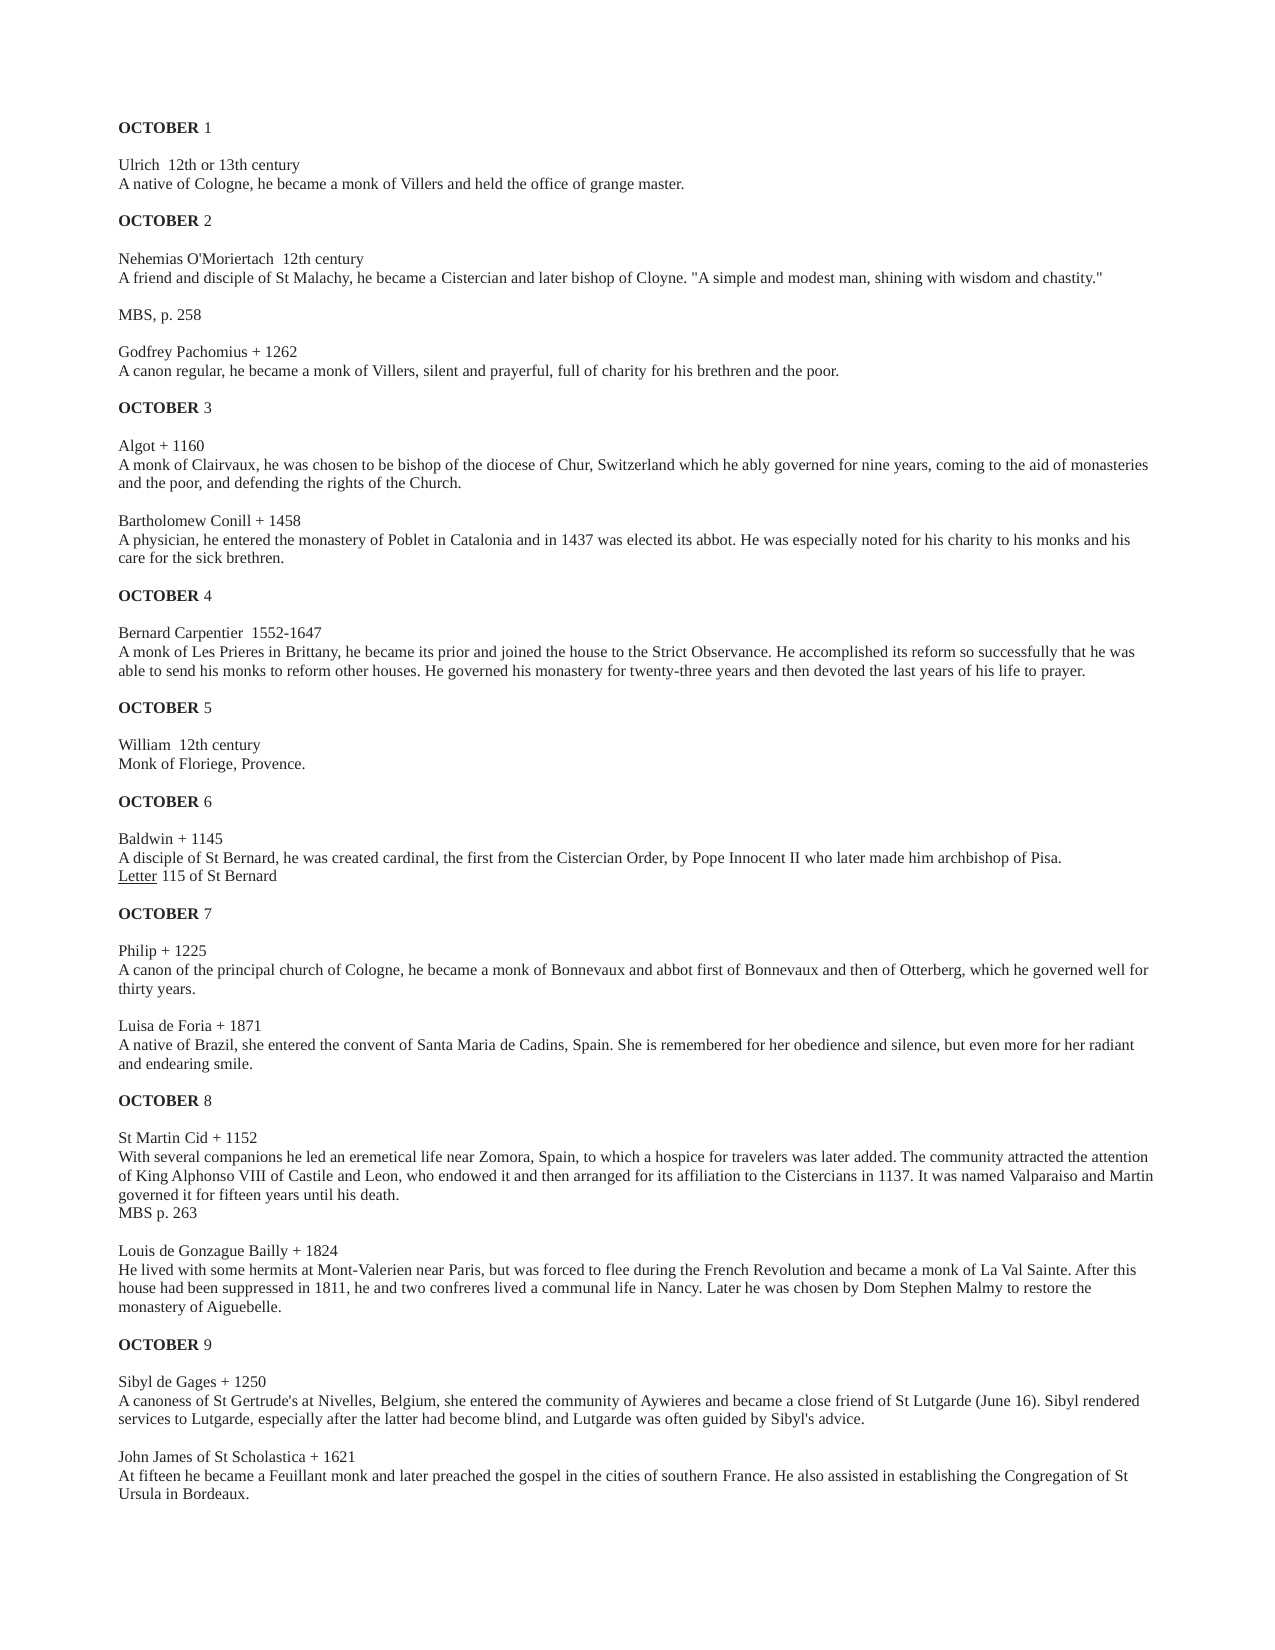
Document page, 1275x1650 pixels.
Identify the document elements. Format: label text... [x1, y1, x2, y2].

text John James of St Scholastica + 1621 [118, 1447, 1157, 1466]
text Bernard Carpentier 1552-1647 [118, 623, 1157, 642]
text OCTOBER 8 [118, 1091, 1157, 1110]
text Ulrich 12th or 13th century [118, 156, 1157, 174]
text A friend and disciple of St Malachy, he became a Cistercian and later bishop of Cloyne. "A simple and modest man, shining with wisdom and chastity." [118, 268, 1157, 287]
text A canoness of St Gertrude's at Nivelles, Belgium, she entered the community of Aywieres and became a close friend of St Lutgarde (June 16). Sibyl rendered services to Lutgarde, especially after the latter had become blind, and Lutgarde was often guided by Sibyl's advice. [118, 1391, 1157, 1428]
text Monk of Floriege, Provence. [118, 754, 1157, 773]
text OCTOBER 2 [118, 212, 1157, 230]
text A monk of Les Prieres in Brittany, he became its prior and joined the house to the Strict Observance. He accomplished its reform so successfully that he was able to send his monks to reform other houses. He governed his monastery for twenty-three years and then devoted the last years of his life to prayer. [118, 642, 1157, 679]
text He lived with some hermits at Mont-Valerien near Paris, but was forced to flee during the French Revolution and became a monk of La Val Sainte. After this house had been suppressed in 1811, he and two confreres lived a communal life in Nancy. Later he was chosen by Dom Stephen Malmy to restore the monastery of Aiguebelle. [118, 1260, 1157, 1316]
text OCTOBER 9 [118, 1335, 1157, 1353]
text OCTOBER 5 [118, 698, 1157, 717]
text Baldwin + 1145 [118, 829, 1157, 848]
text William 12th century [118, 736, 1157, 754]
text A canon regular, he became a monk of Villers, silent and prayerful, full of charity for his brethren and the poor. [118, 361, 1157, 380]
text Algot + 1160 [118, 436, 1157, 455]
text Nehemias O'Moriertach 12th century [118, 249, 1157, 268]
text A physician, he entered the monastery of Poblet in Catalonia and in 1437 was elected its abbot. He was especially noted for his charity to his monks and his care for the sick brethren. [118, 530, 1157, 567]
text A native of Brazil, she entered the convent of Santa Maria de Cadins, Spain. She is remembered for her obedience and silence, but even more for her radiant and endearing smile. [118, 1035, 1157, 1073]
text Bartholomew Conill + 1458 [118, 511, 1157, 530]
text A monk of Clairvaux, he was chosen to be bishop of the diocese of Chur, Switzerland which he ably governed for nine years, coming to the aid of monasteries and the poor, and defending the rights of the Church. [118, 455, 1157, 492]
text Sibyl de Gages + 1250 [118, 1372, 1157, 1391]
text A canon of the principal church of Cologne, he became a monk of Bonnevaux and abbot first of Bonnevaux and then of Otterberg, which he governed well for thirty years. [118, 960, 1157, 998]
text MBS p. 263 [118, 1204, 1157, 1222]
text Louis de Gonzague Bailly + 1824 [118, 1241, 1157, 1260]
text MBS, p. 258 [118, 305, 1157, 324]
text Luisa de Foria + 1871 [118, 1016, 1157, 1035]
text A disciple of St Bernard, he was created cardinal, the first from the Cistercian Order, by Pope Innocent II who later made him archbishop of Pisa. [118, 848, 1157, 867]
text At fifteen he became a Feuillant monk and later preached the gospel in the cities of southern France. He also assisted in establishing the Congregation of St Ursula in Bordeaux. [118, 1466, 1157, 1503]
text Godfrey Pachomius + 1262 [118, 343, 1157, 361]
text St Martin Cid + 1152 [118, 1129, 1157, 1147]
text OCTOBER 4 [118, 586, 1157, 605]
text OCTOBER 1 [118, 118, 1157, 137]
text OCTOBER 7 [118, 904, 1157, 923]
text With several companions he led an eremetical life near Zomora, Spain, to which a hospice for travelers was later added. The community attracted the attention of King Alphonso VIII of Castile and Leon, who endowed it and then arranged for its affiliation to the Cistercians in 1137. It was named Valparaiso and Martin governed it for fifteen years until his death. [118, 1147, 1157, 1204]
text Philip + 1225 [118, 941, 1157, 960]
text A native of Cologne, he became a monk of Villers and held the office of grange master. [118, 174, 1157, 193]
text OCTOBER 6 [118, 792, 1157, 811]
text Letter 115 of St Bernard [118, 867, 1157, 885]
text OCTOBER 3 [118, 399, 1157, 417]
